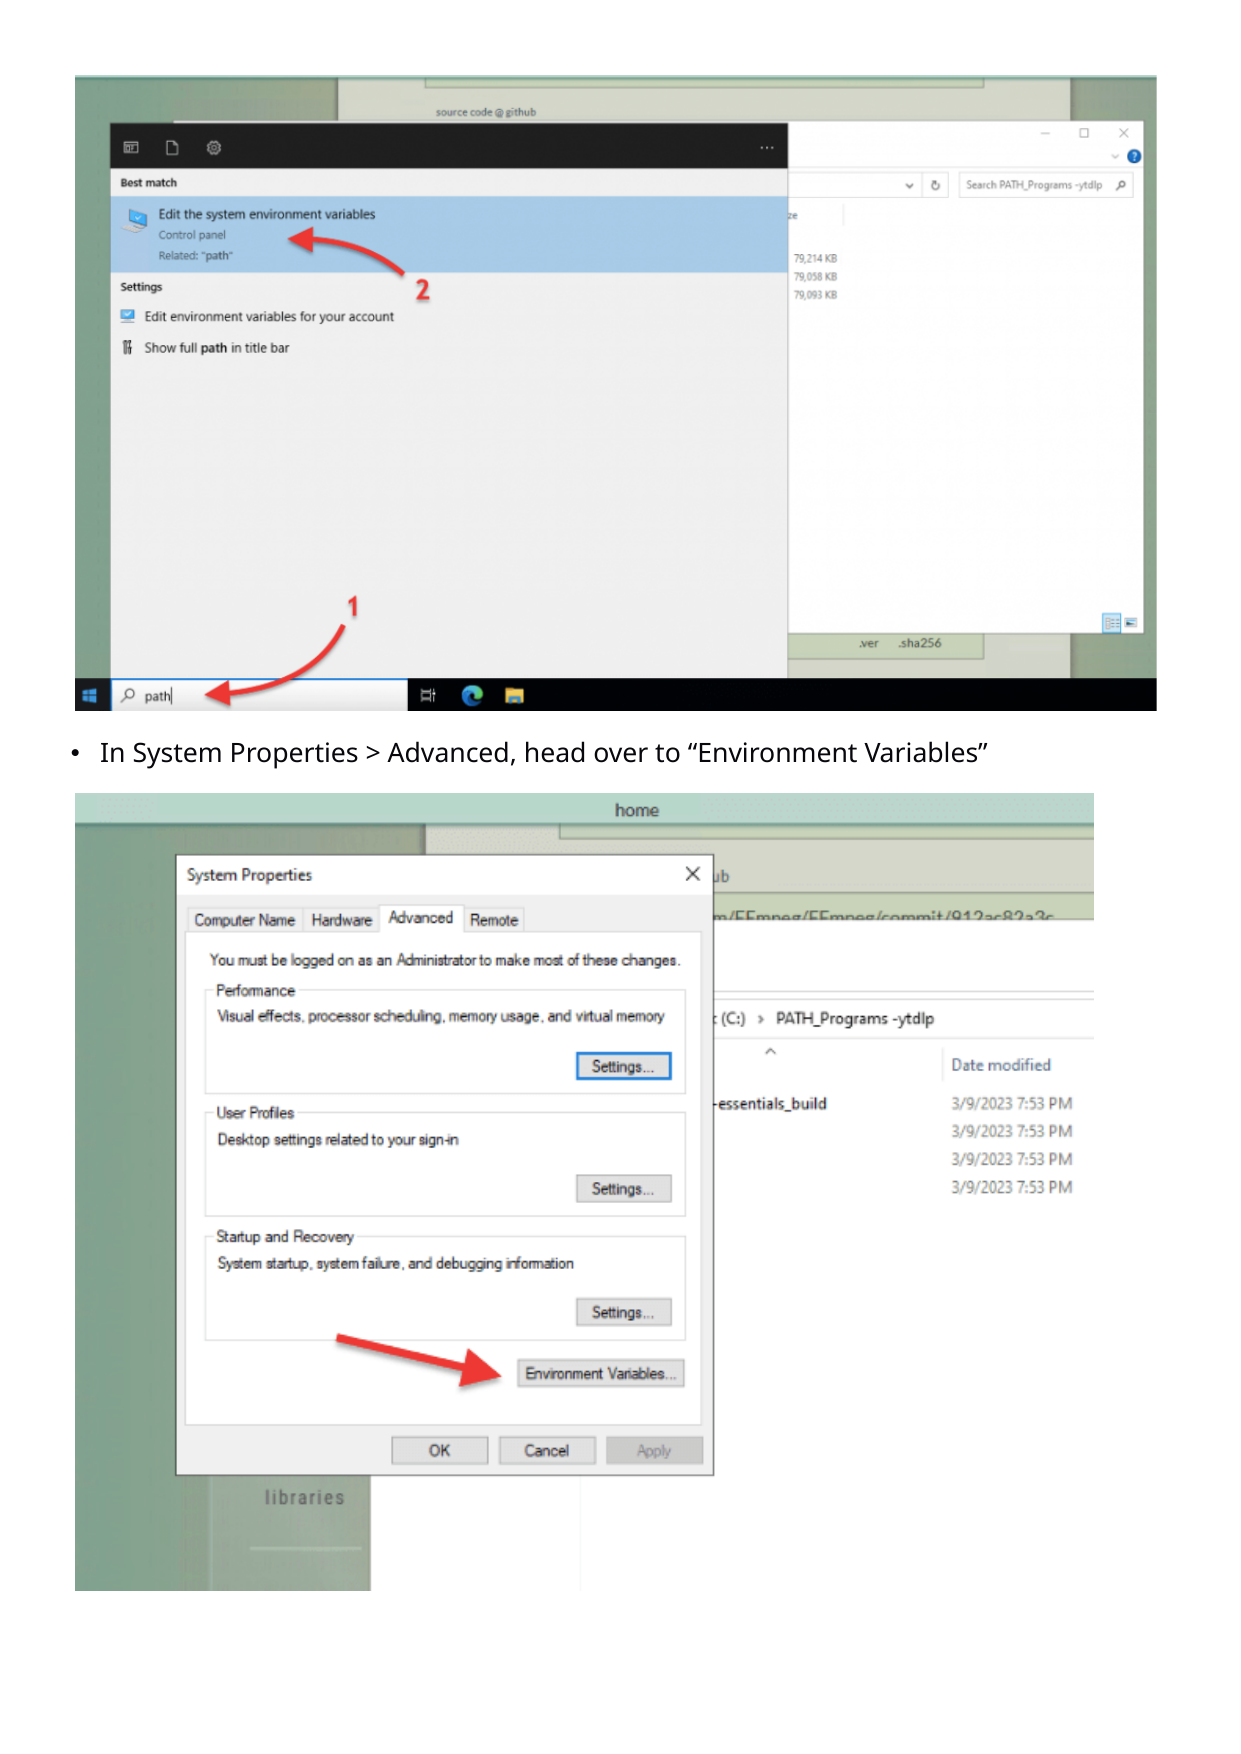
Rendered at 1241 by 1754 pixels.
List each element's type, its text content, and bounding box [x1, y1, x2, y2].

picture [75, 75, 1157, 711]
picture [75, 793, 1094, 1591]
list In System Properties > Advanced, head over to “Environment Variables” [75, 734, 1140, 770]
